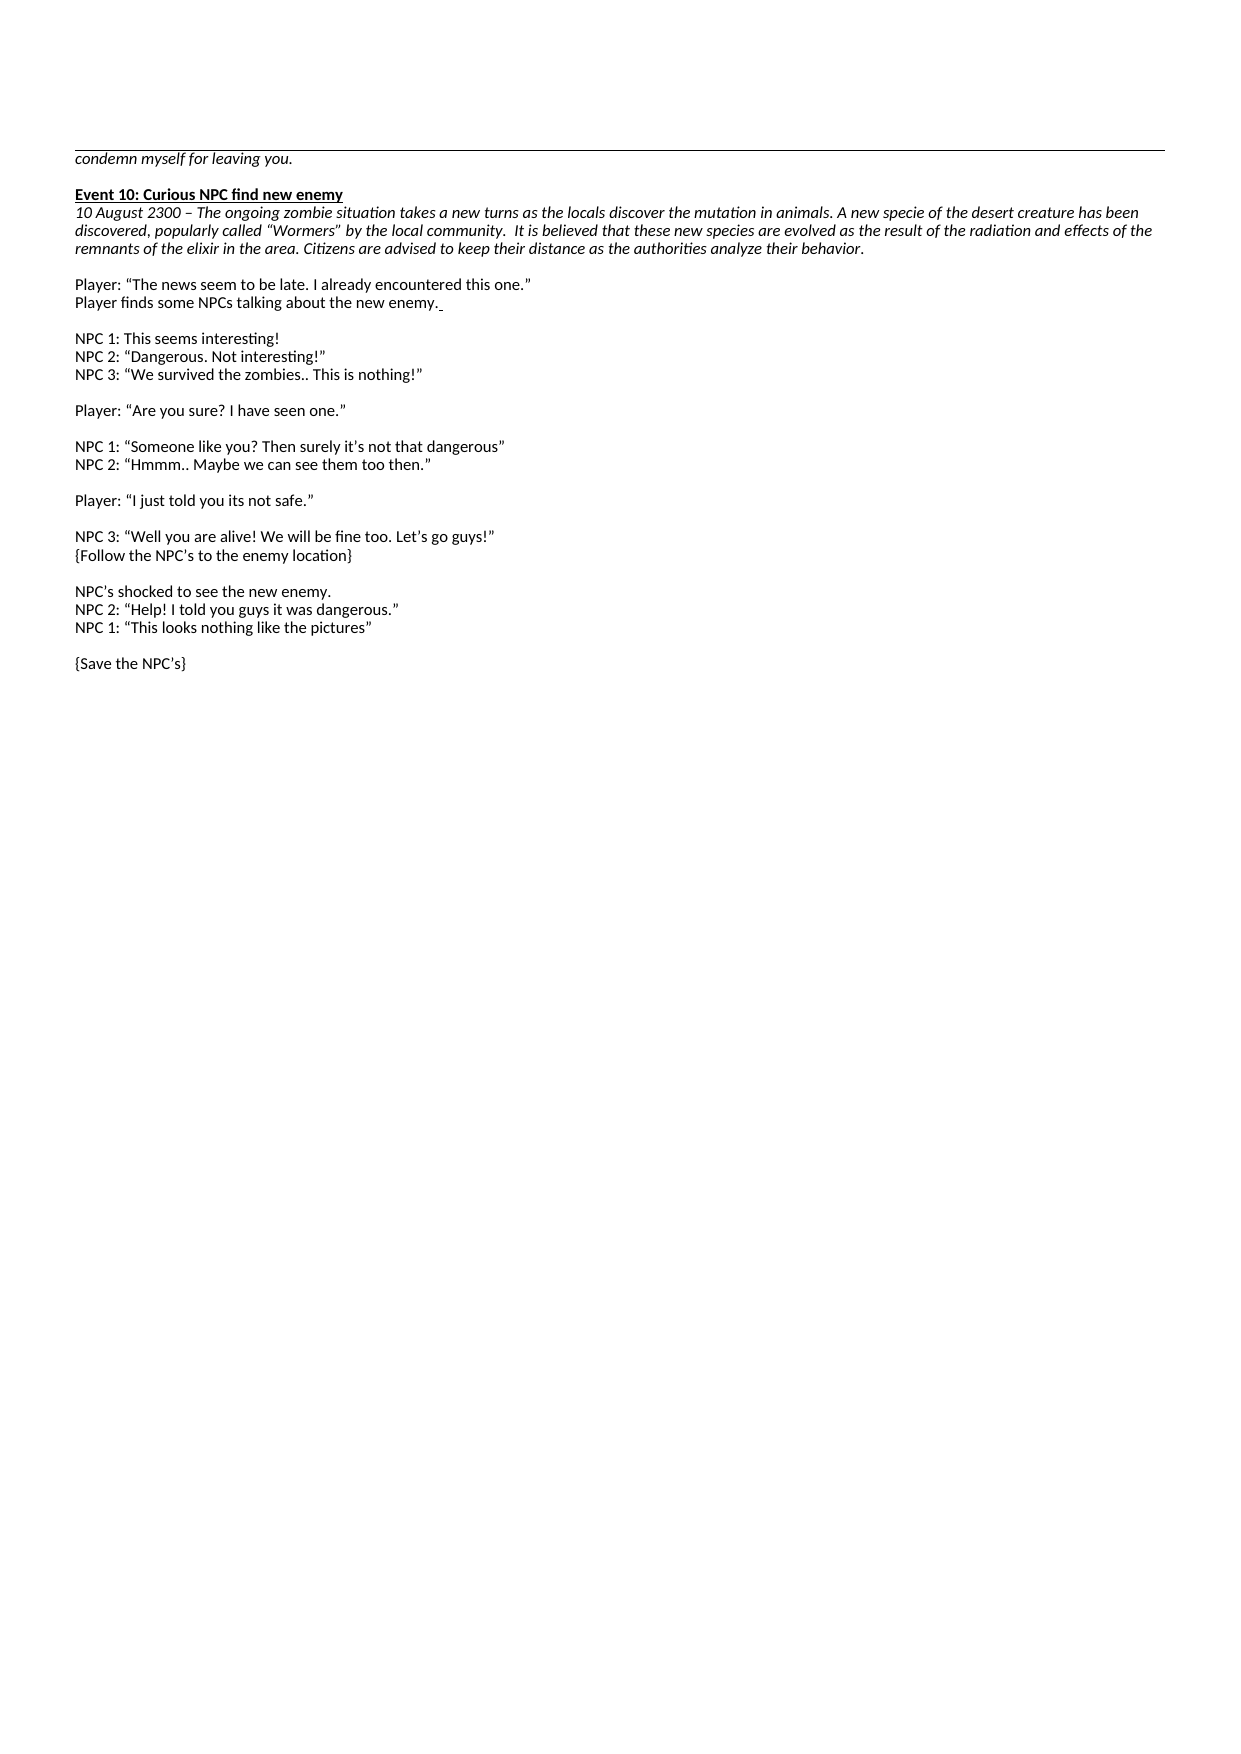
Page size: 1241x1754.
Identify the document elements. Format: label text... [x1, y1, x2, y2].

text condemn myself for leaving you. Event 10: Curious NPC find new enemy 10 August 2300 – The ongoing zombie situation takes a new turns as the locals discover the mutation in animals. A new specie of the desert creature has been discovered, popularly called “Wormers” by the local community. It is believed that these new species are evolved as the result of the radiation and effects of the remnants of the elixir in the area. Citizens are advised to keep their distance as the authorities analyze their behavior. Player: “The news seem to be late. I already encountered this one.” Player finds some NPCs talking about the new enemy. NPC 1: This seems interesting! NPC 2: “Dangerous. Not interesting!” [75, 151, 1165, 366]
text NPC 3: “We survived the zombies.. This is nothing!” Player: “Are you sure? I have seen one.” NPC 1: “Someone like you? Then surely it’s not that dangerous” NPC 2: “Hmmm.. Maybe we can see them too then.” Player: “I just told you its not safe.” NPC 3: “Well you are alive! We will be fine too. Let’s go guys!” {Follow the NPC’s to the enemy location} NPC’s shocked to see the new enemy. NPC 2: “Help! I told you guys it was dangerous.” NPC 1: “This looks nothing like the pictures” {Save the NPC’s} [75, 366, 1165, 673]
